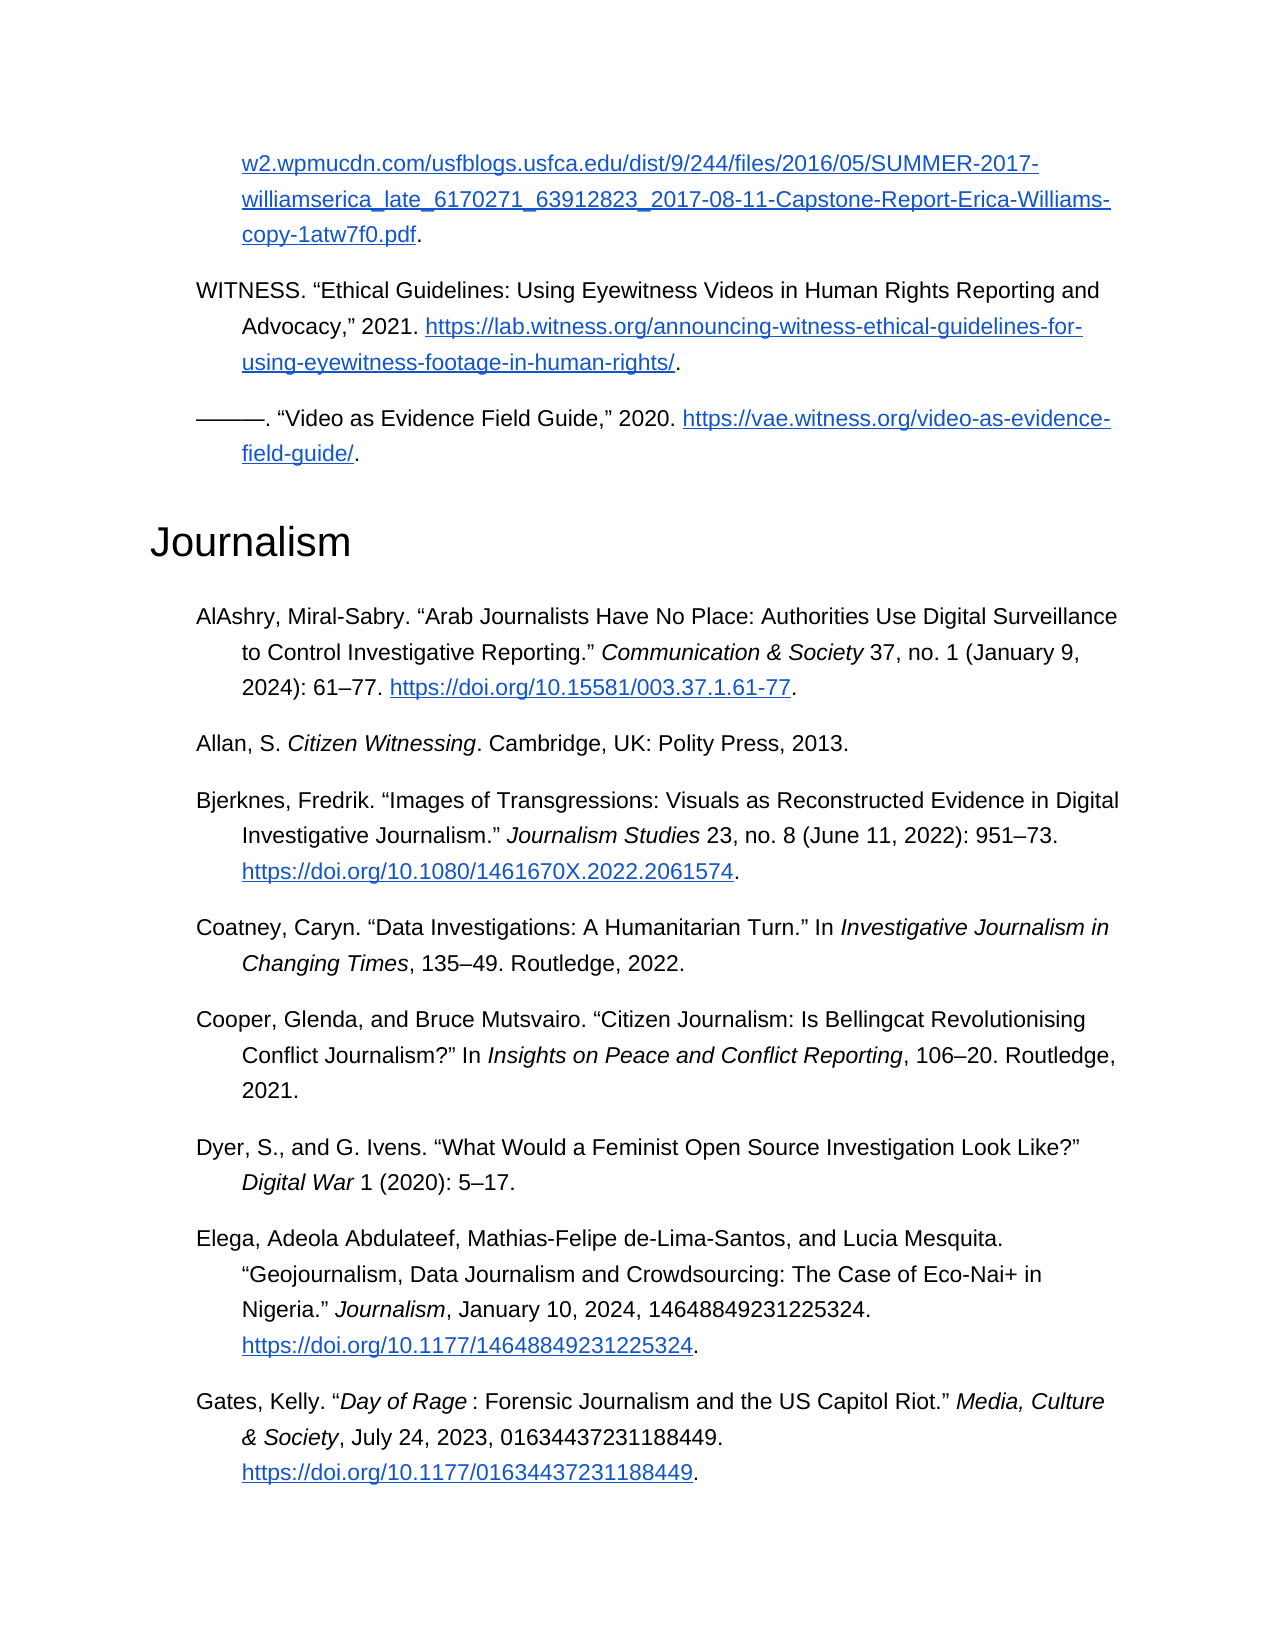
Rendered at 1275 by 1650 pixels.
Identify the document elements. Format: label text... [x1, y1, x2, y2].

text ———. “Video as Evidence Field Guide,” 2020. https://vae.witness.org/video-as-evidence-field-guide/. [196, 405, 1125, 467]
text Coatney, Caryn. “Data Investigations: A Humanitarian Turn.” In Investigative Journalism in Changing Times, 135–49. Routledge, 2022. [196, 914, 1125, 976]
text Gates, Kelly. “Day of Rage : Forensic Journalism and the US Capitol Riot.” Media, Culture & Society, July 24, 2023, 01634437231188449. https://doi.org/10.1177/01634437231188449. [196, 1388, 1125, 1486]
text AlAshry, Miral-Sabry. “Arab Journalists Have No Place: Authorities Use Digital Surveillance to Control Investigative Reporting.” Communication & Society 37, no. 1 (January 9, 2024): 61–77. https://doi.org/10.15581/003.37.1.61-77. [196, 603, 1125, 700]
text Elega, Adeola Abdulateef, Mathias-Felipe de-Lima-Santos, and Lucia Mesquita. “Geojournalism, Data Journalism and Crowdsourcing: The Case of Eco-Nai+ in Nigeria.” Journalism, January 10, 2024, 14648849231225324. https://doi.org/10.1177/14648849231225324. [196, 1225, 1125, 1358]
text w2.wpmucdn.com/usfblogs.usfca.edu/dist/9/244/files/2016/05/SUMMER-2017-williamserica_late_6170271_63912823_2017-08-11-Capstone-Report-Erica-Williams-copy-1atw7f0.pdf. [196, 150, 1125, 247]
text Bjerknes, Fredrik. “Images of Transgressions: Visuals as Reconstructed Evidence in Digital Investigative Journalism.” Journalism Studies 23, no. 8 (June 11, 2022): 951–73. https://doi.org/10.1080/1461670X.2022.2061574. [196, 787, 1125, 884]
text WITNESS. “Ethical Guidelines: Using Eyewitness Videos in Human Rights Reporting and Advocacy,” 2021. https://lab.witness.org/announcing-witness-ethical-guidelines-for-using-eyewitness-footage-in-human-rights/. [196, 277, 1125, 375]
text Allan, S. Citizen Witnessing. Cambridge, UK: Polity Press, 2013. [196, 730, 1125, 757]
text Cooper, Glenda, and Bruce Mutsvairo. “Citizen Journalism: Is Bellingcat Revolutionising Conflict Journalism?” In Insights on Peace and Conflict Reporting, 106–20. Routledge, 2021. [196, 1006, 1125, 1103]
text Dyer, S., and G. Ivens. “What Would a Feminist Open Source Investigation Look Like?” Digital War 1 (2020): 5–17. [196, 1133, 1125, 1195]
subtitle Journalism [150, 517, 1125, 565]
